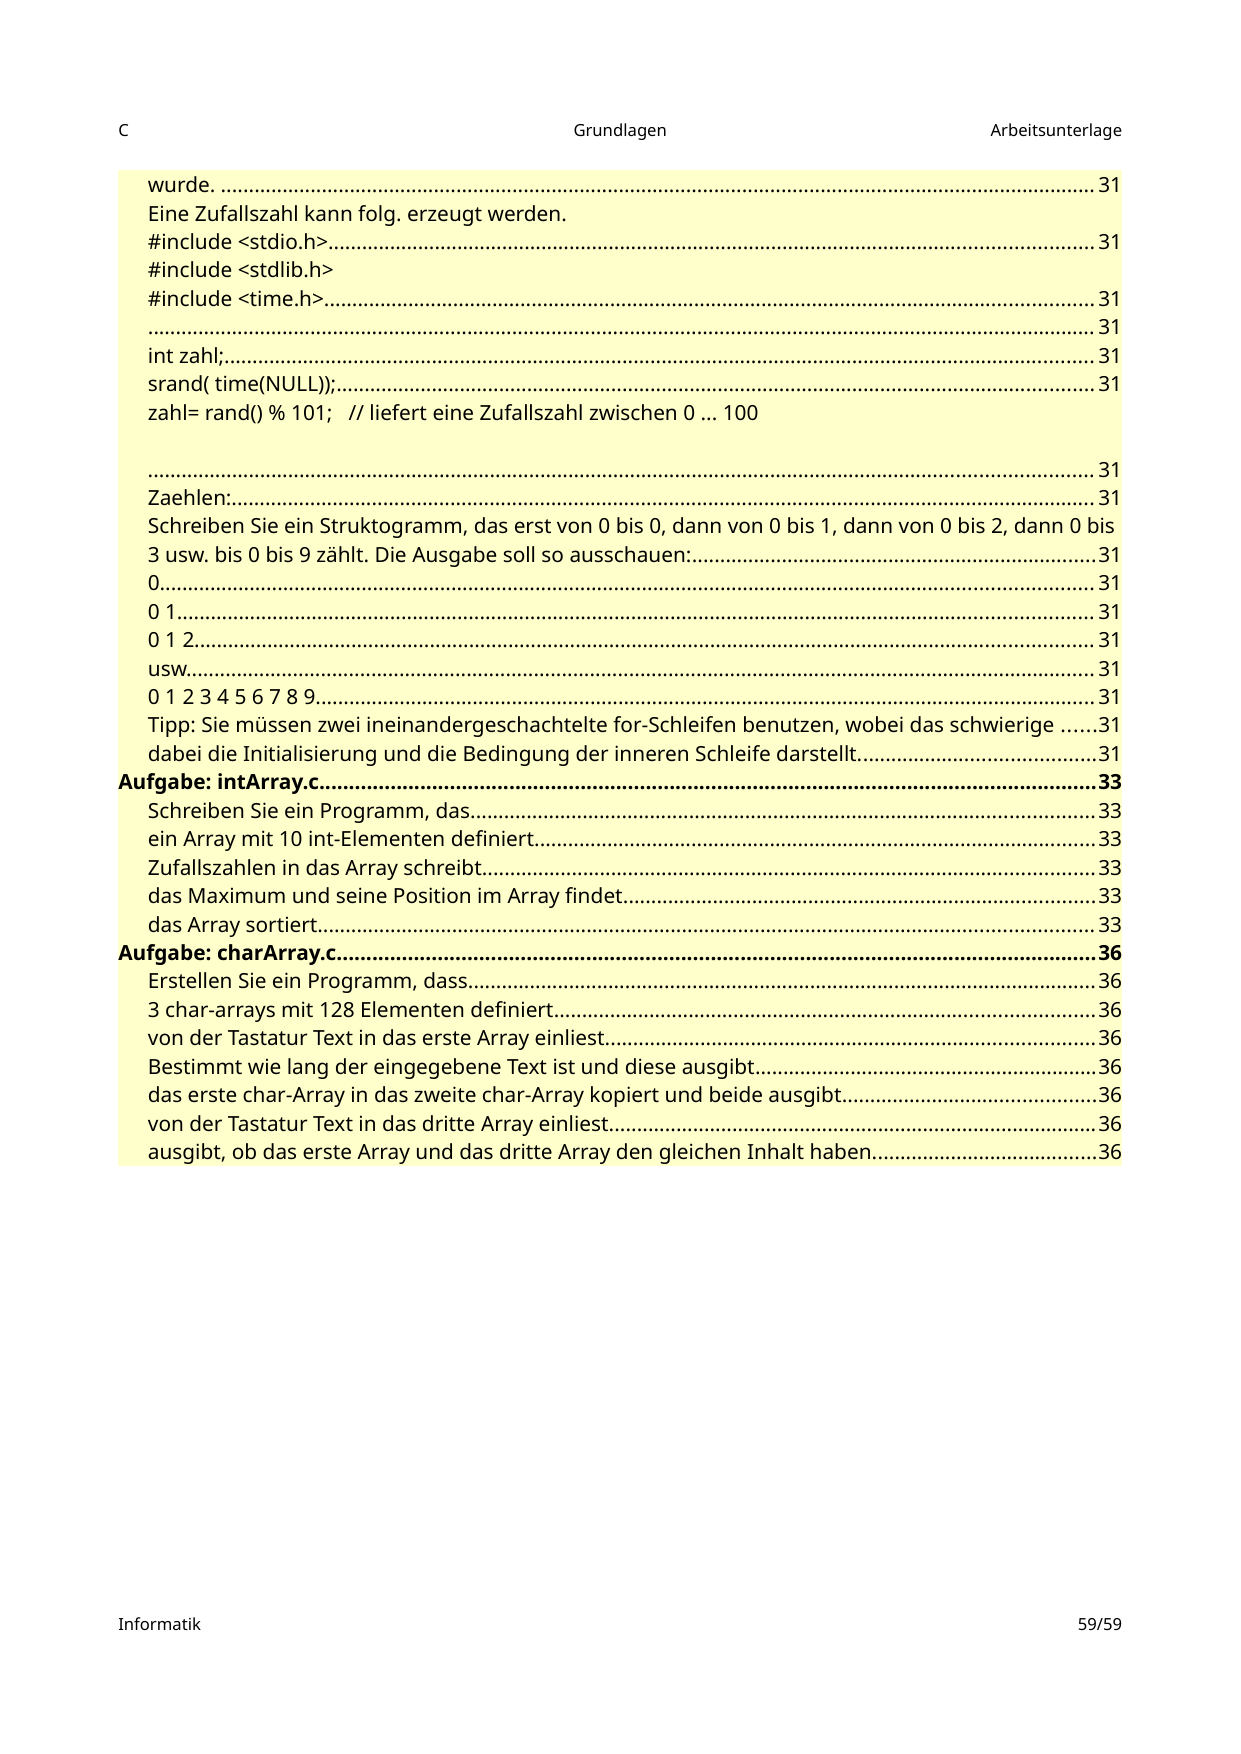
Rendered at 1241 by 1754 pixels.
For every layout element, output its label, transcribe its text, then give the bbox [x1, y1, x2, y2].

text Zufallszahlen in das Array schreibt 33 [148, 853, 1122, 881]
text zahl= rand() % 101; // liefert eine Zufallszahl zwischen 0 ... 100 31 [148, 398, 1122, 483]
text das erste char-Array in das zweite char-Array kopiert und beide ausgibt 36 [148, 1080, 1122, 1109]
text Schreiben Sie ein Programm, das 33 [148, 796, 1122, 824]
text 0 31 [148, 568, 1122, 597]
text Zaehlen: 31 [148, 483, 1122, 512]
text Bestimmt wie lang der eingegebene Text ist und diese ausgibt 36 [148, 1052, 1122, 1080]
text 0 1 31 [148, 597, 1122, 625]
text int zahl; 31 [148, 341, 1122, 369]
text usw. 31 [148, 654, 1122, 682]
text Tipp: Sie müssen zwei ineinandergeschachtelte for-Schleifen benutzen, wobei das schwierige 31 [148, 711, 1122, 739]
text Aufgabe: intArray.c 33 [118, 767, 1122, 796]
text 3 char-arrays mit 128 Elementen definiert 36 [148, 995, 1122, 1023]
text dabei die Initialisierung und die Bedingung der inneren Schleife darstellt. 31 [148, 739, 1122, 767]
text ein Array mit 10 int-Elementen definiert 33 [148, 824, 1122, 853]
text von der Tastatur Text in das dritte Array einliest. 36 [148, 1109, 1122, 1137]
text Erstellen Sie ein Programm, dass 36 [148, 967, 1122, 995]
text Schreiben Sie ein Struktogramm, das erst von 0 bis 0, dann von 0 bis 1, dann von 0 bis 2, dann 0 bis 3 usw. bis 0 bis 9 zählt. Die Ausgabe soll so ausschauen: 31 [148, 512, 1122, 568]
text #include <stdlib.h> #include <time.h> 31 [148, 256, 1122, 312]
text von der Tastatur Text in das erste Array einliest. 36 [148, 1023, 1122, 1052]
text 0 1 2 3 4 5 6 7 8 9 31 [148, 682, 1122, 711]
text srand( time(NULL)); 31 [148, 369, 1122, 398]
text 0 1 2 31 [148, 625, 1122, 654]
text das Maximum und seine Position im Array findet 33 [148, 881, 1122, 910]
text Eine Zufallszahl kann folg. erzeugt werden. #include <stdio.h> 31 [148, 199, 1122, 256]
text Aufgabe: charArray.c 36 [118, 938, 1122, 967]
text ... 31 [148, 312, 1122, 341]
text Schreiben Sie ein Struktogramm, das den Benutzer eine Zahl raten lässt. Das Struktogramm soll den Benutzer begrüßen, eine Zahl zwischen 0 und 100 zufällig auswählen und auf eine Eingabe warten. Nachdem der Benutzer eine Zahl eingegeben hat, soll dieser Rateversuch mit der zufällig gewählten Zahl verglichen werden, und entsprechend "Zahl zu groß", "Zahl zu klein" oder eine Erfolgsmeldung und die Anzahl der Versuche bei richtigem Raten ausgegeben werden. War der Rateversuch nicht richtig, sollen solange neue Rateversuche möglich sein, bis die Zahl geraten wurde. 31 [148, 170, 1122, 199]
text ausgibt, ob das erste Array und das dritte Array den gleichen Inhalt haben. 36 [148, 1137, 1122, 1166]
text das Array sortiert 33 [148, 910, 1122, 938]
